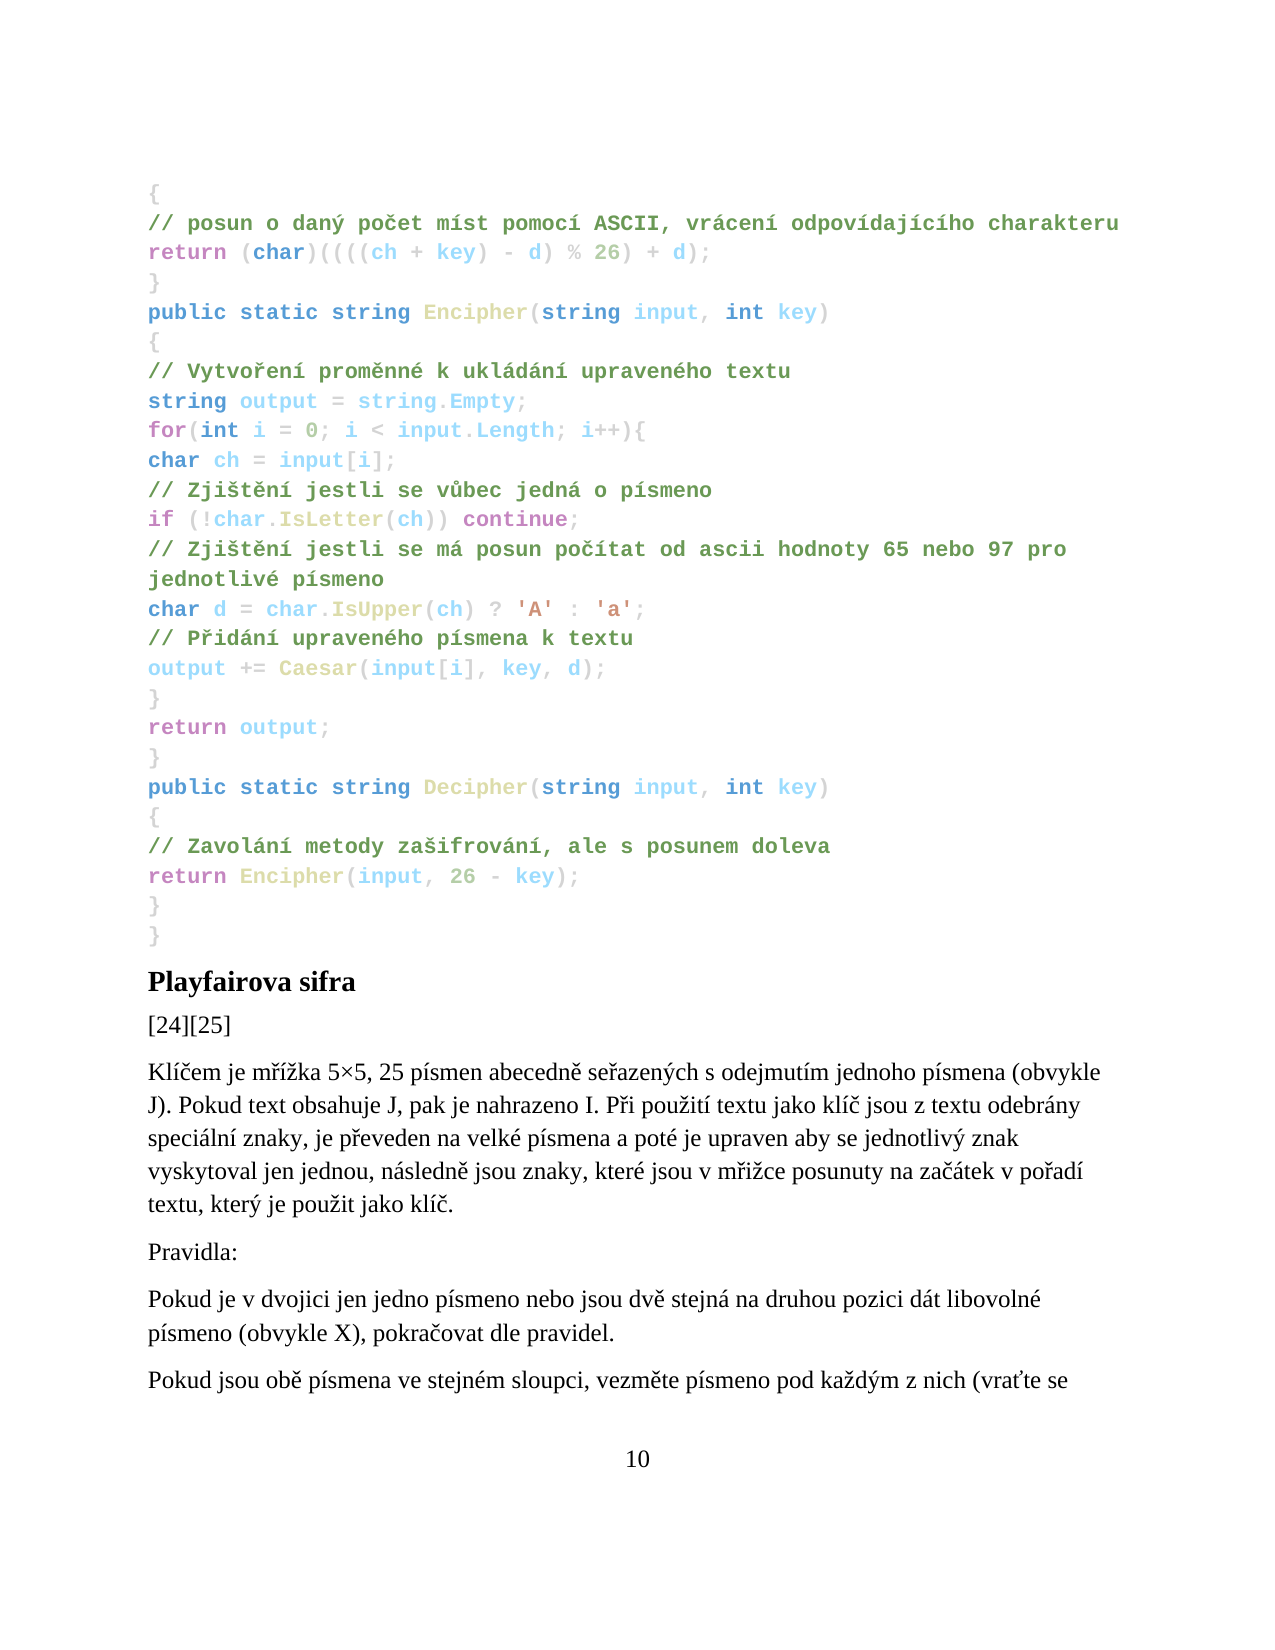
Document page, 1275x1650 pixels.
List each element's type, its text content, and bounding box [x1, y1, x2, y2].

text { [148, 326, 1127, 355]
text output += Caesar(input[i], key, d); [148, 652, 1127, 682]
text } [148, 682, 1127, 712]
text if (!char.IsLetter(ch)) continue; [148, 504, 1127, 533]
text // Přidání upraveného písmena k textu [148, 622, 1127, 652]
text Klíčem je mřížka 5×5, 25 písmen abecedně seřazených s odejmutím jednoho písmena (obvykle J). Pokud text obsahuje J, pak je nahrazeno I. Při použití textu jako klíč jsou z textu odebrány speciální znaky, je převeden na velké písmena a poté je upraven aby se jednotlivý znak vyskytoval jen jednou, následně jsou znaky, které jsou v mřižce posunuty na začátek v pořadí textu, který je použit jako klíč. [148, 1057, 1127, 1218]
text return output; [148, 712, 1127, 741]
text // Vytvoření proměnné k ukládání upraveného textu [148, 355, 1127, 385]
text char d = char.IsUpper(ch) ? 'A' : 'a'; [148, 593, 1127, 622]
text char ch = input[i]; [148, 444, 1127, 474]
text public static string Encipher(string input, int key) [148, 296, 1127, 326]
text // posun o daný počet míst pomocí ASCII, vrácení odpovídajícího charakteru [148, 207, 1127, 237]
text { [148, 177, 1127, 207]
text } [148, 741, 1127, 771]
text Pokud je v dvojici jen jedno písmeno nebo jsou dvě stejná na druhou pozici dát libovolné písmeno (obvykle X), pokračovat dle pravidel. [148, 1284, 1127, 1346]
text string output = string.Empty; [148, 385, 1127, 415]
text return Encipher(input, 26 - key); [148, 860, 1127, 890]
text } [148, 890, 1127, 919]
text } [148, 919, 1127, 949]
text { [148, 801, 1127, 830]
text Pokud jsou obě písmena ve stejném sloupci, vezměte písmeno pod každým z nich (vraťte se [148, 1365, 1127, 1394]
text Pravidla: [148, 1237, 1127, 1266]
text // Zjištění jestli se má posun počítat od ascii hodnoty 65 nebo 97 pro jednotlivé písmeno [148, 533, 1127, 593]
text // Zavolání metody zašifrování, ale s posunem doleva [148, 830, 1127, 860]
subtitle Playfairova sifra [148, 964, 1127, 997]
text [24][25] [148, 1010, 1127, 1038]
text for(int i = 0; i < input.Length; i++){ [148, 415, 1127, 444]
text } [148, 266, 1127, 296]
text public static string Decipher(string input, int key) [148, 771, 1127, 801]
text // Zjištění jestli se vůbec jedná o písmeno [148, 474, 1127, 504]
text return (char)((((ch + key) - d) % 26) + d); [148, 237, 1127, 266]
